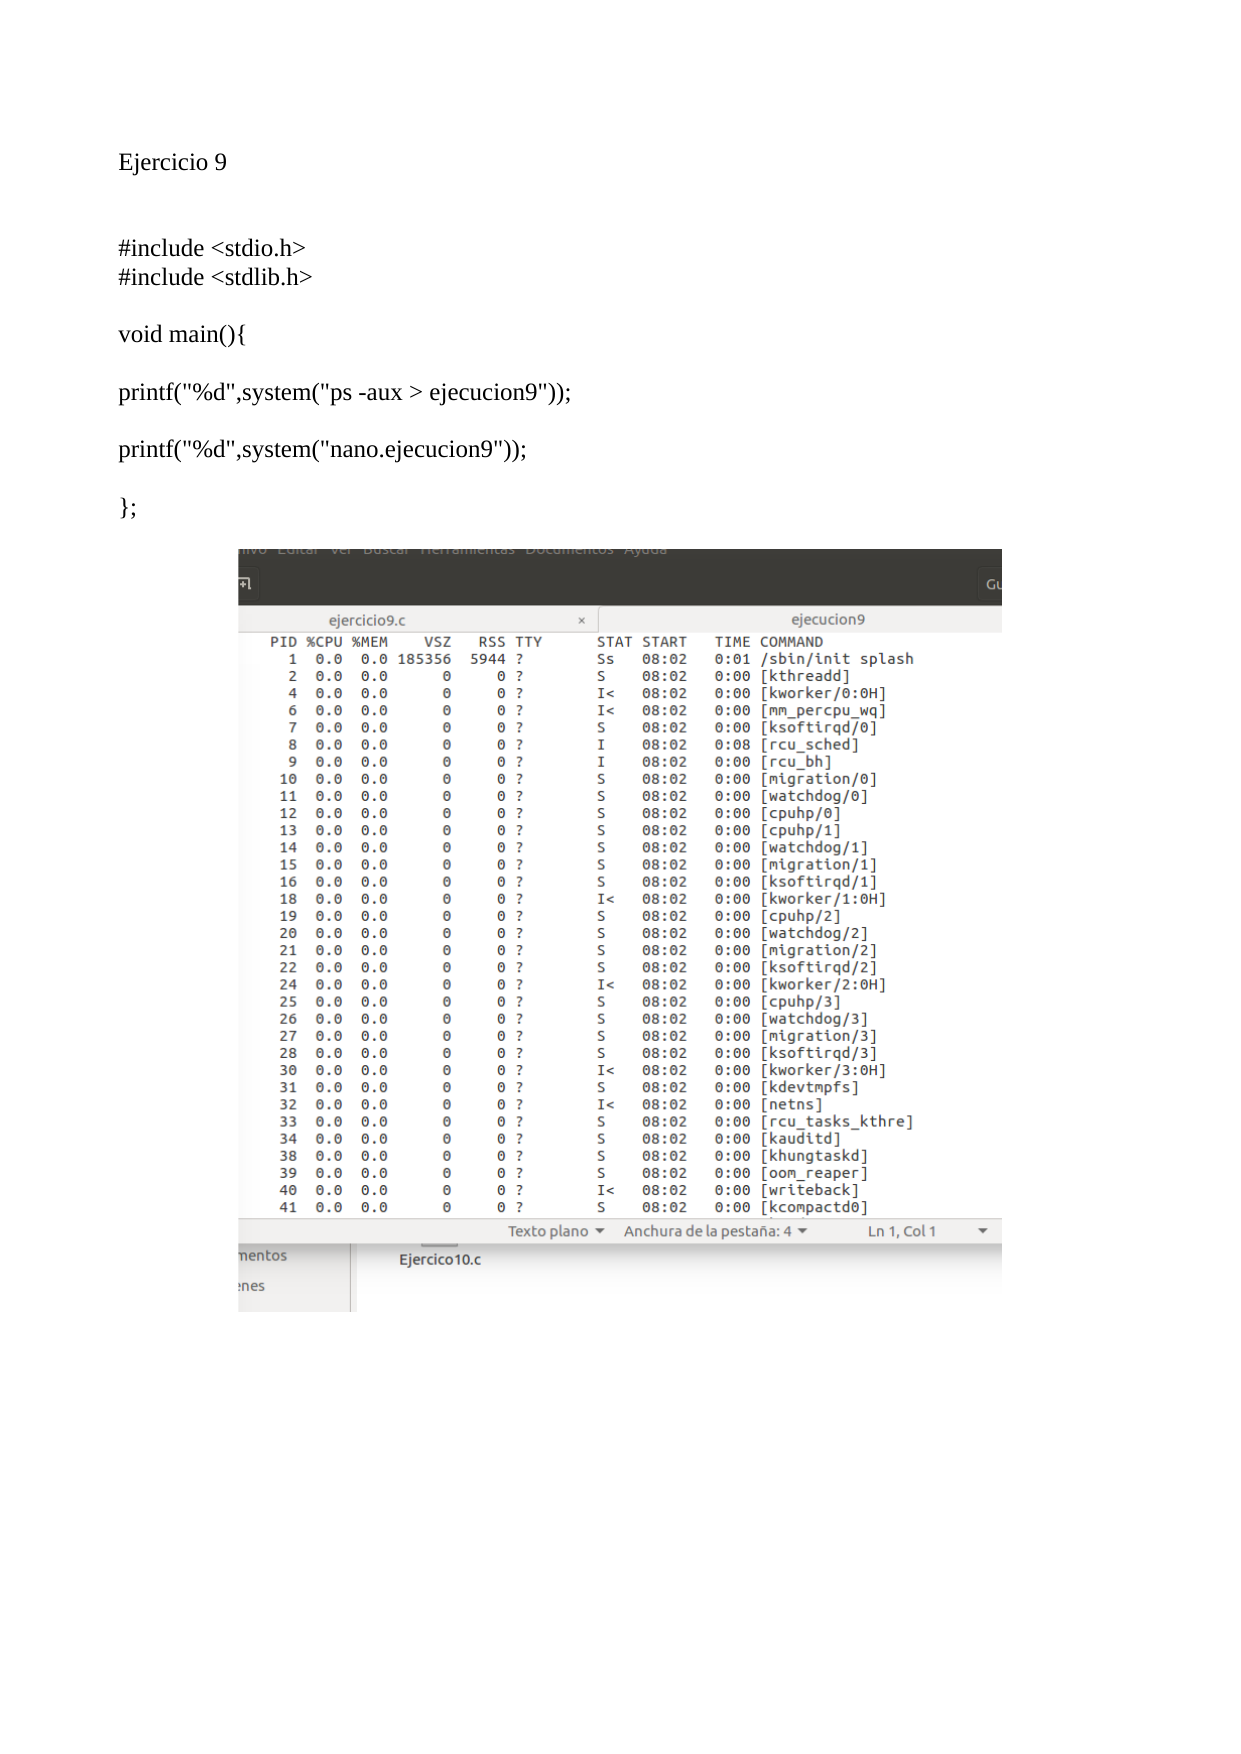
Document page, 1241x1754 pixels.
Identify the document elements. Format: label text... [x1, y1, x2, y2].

text }; [118, 492, 1122, 521]
text Ejercicio 9 [118, 147, 1122, 176]
text #include <stdio.h> [118, 233, 1122, 262]
picture [238, 549, 1002, 1312]
text #include <stdlib.h> [118, 262, 1122, 291]
text printf("%d",system("ps -aux > ejecucion9")); [118, 377, 1122, 406]
text printf("%d",system("nano.ejecucion9")); [118, 434, 1122, 463]
text void main(){ [118, 319, 1122, 348]
